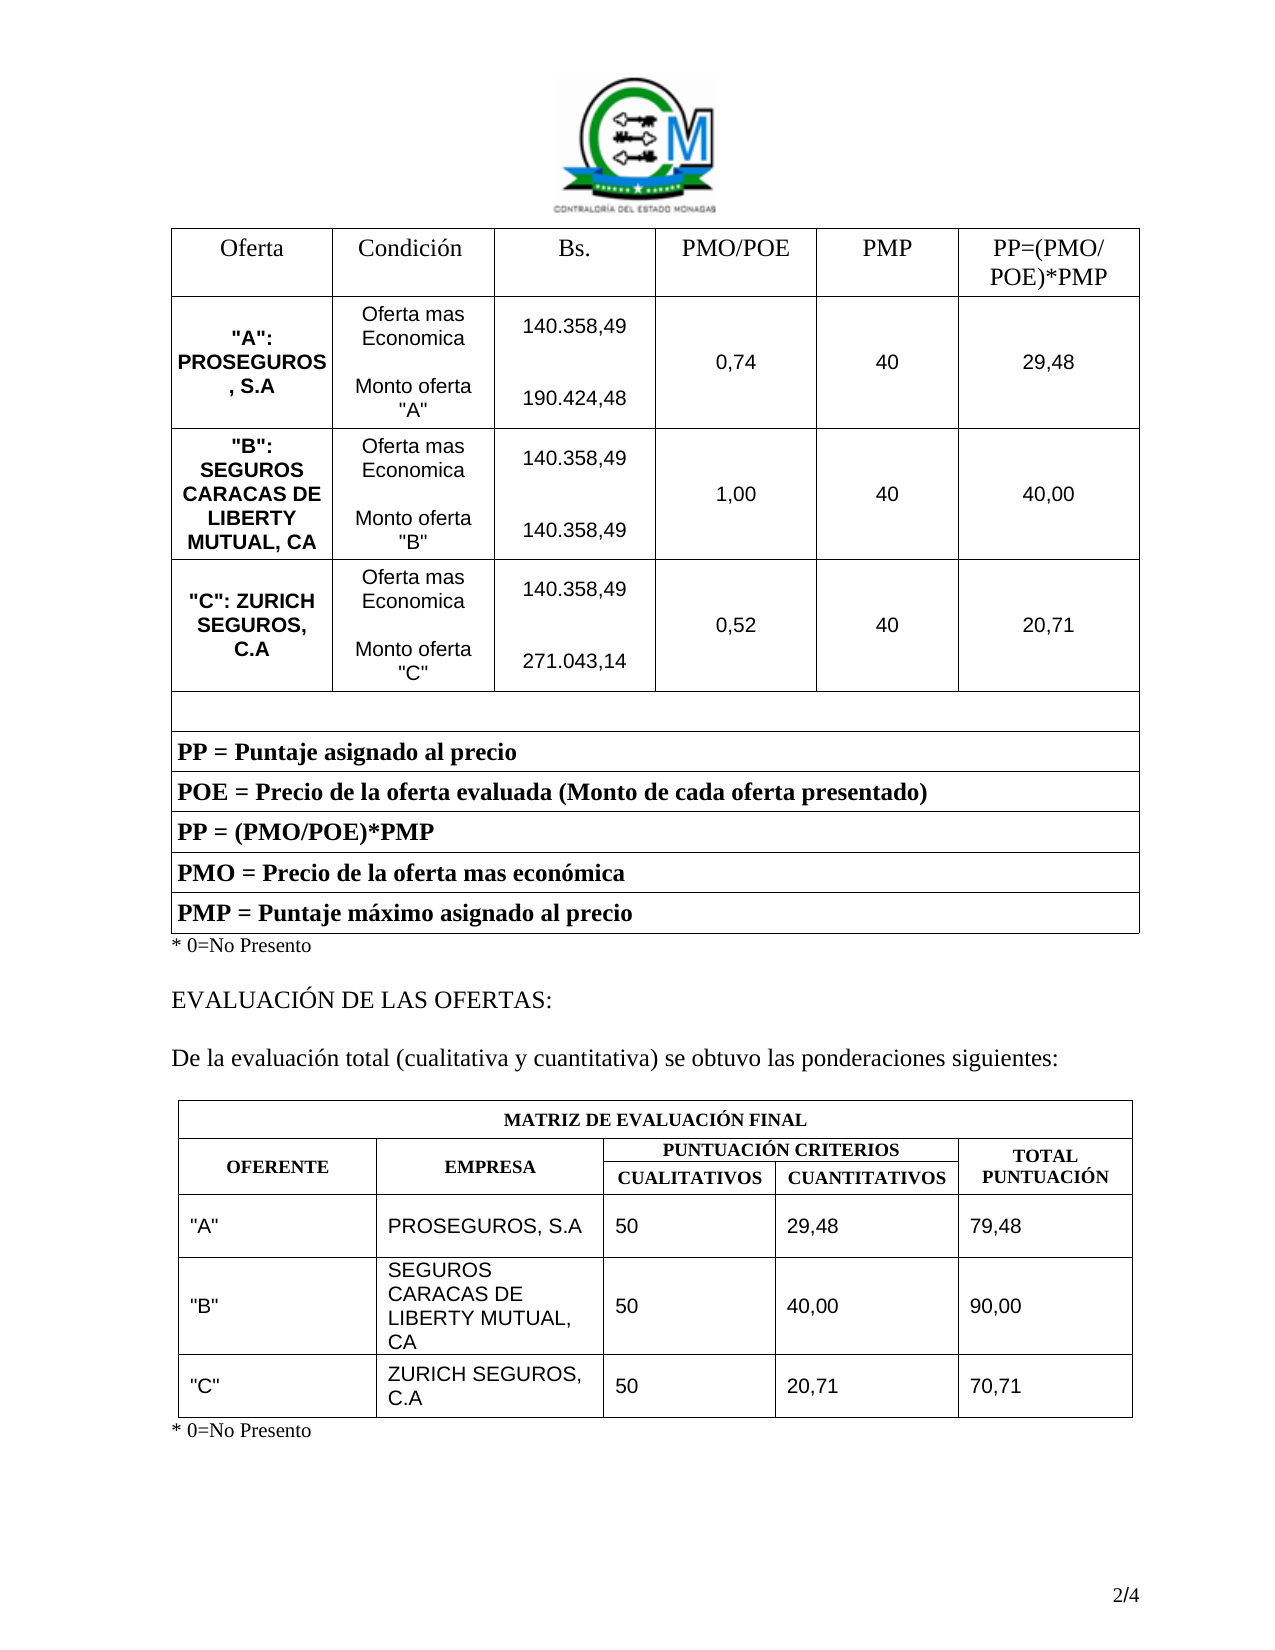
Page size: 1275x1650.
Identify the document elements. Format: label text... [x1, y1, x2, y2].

table_cell 0,74 [656, 297, 816, 428]
table_cell PMP = Puntaje máximo asignado al precio [172, 893, 1139, 932]
table_cell 20,71 [959, 560, 1139, 691]
table_cell 40,00 [776, 1258, 958, 1354]
table_cell [172, 692, 1139, 731]
table_cell "A": PROSEGUROS, S.A [172, 297, 332, 428]
table_cell Bs. [495, 229, 655, 296]
table_cell 40 [817, 560, 958, 691]
table_cell 50 [604, 1355, 775, 1417]
table_cell 70,71 [959, 1355, 1132, 1417]
table_cell OFERENTE [179, 1139, 376, 1194]
table_cell 50 [604, 1258, 775, 1354]
table_cell Oferta mas Economica Monto oferta "C" [333, 560, 494, 691]
table_cell 140.358,49 140.358,49 [495, 429, 655, 559]
table_cell 140.358,49 271.043,14 [495, 560, 655, 691]
table_cell 0,52 [656, 560, 816, 691]
table_cell EMPRESA [377, 1139, 603, 1194]
table_cell ZURICH SEGUROS, C.A [377, 1355, 603, 1417]
table_cell PUNTUACIÓN CRITERIOS [604, 1139, 958, 1161]
table_cell "B": SEGUROS CARACAS DE LIBERTY MUTUAL, CA [172, 429, 332, 559]
table_cell PP = Puntaje asignado al precio [172, 732, 1139, 771]
table_cell 1,00 [656, 429, 816, 559]
table_cell 50 [604, 1195, 775, 1257]
table_cell POE = Precio de la oferta evaluada (Monto de cada oferta presentado) [172, 772, 1139, 811]
table_cell Oferta mas Economica Monto oferta "A" [333, 297, 494, 428]
table_cell 140.358,49 190.424,48 [495, 297, 655, 428]
table_cell "B" [179, 1258, 376, 1354]
text * 0=No Presento [171, 934, 1139, 957]
table_cell 79,48 [959, 1195, 1132, 1257]
table_cell 20,71 [776, 1355, 958, 1417]
table_cell CUANTITATIVOS [776, 1162, 958, 1194]
table_cell "A" [179, 1195, 376, 1257]
table_cell 40 [817, 297, 958, 428]
table_cell 40,00 [959, 429, 1139, 559]
table_cell PP = (PMO/POE)*PMP [172, 812, 1139, 852]
table_header MATRIZ DE EVALUACIÓN FINAL [179, 1101, 1132, 1138]
text De la evaluación total (cualitativa y cuantitativa) se obtuvo las ponderaciones siguientes: [171, 1043, 1139, 1072]
table_cell PP=(PMO/POE)*PMP [959, 229, 1139, 296]
table_cell "C": ZURICH SEGUROS, C.A [172, 560, 332, 691]
table_cell "C" [179, 1355, 376, 1417]
table_cell PMO/POE [656, 229, 816, 296]
table_cell PMO = Precio de la oferta mas económica [172, 853, 1139, 892]
text * 0=No Presento [171, 1418, 1139, 1442]
picture [551, 75, 719, 216]
table_cell 29,48 [776, 1195, 958, 1257]
table_cell TOTAL PUNTUACIÓN [959, 1139, 1132, 1194]
text EVALUACIÓN DE LAS OFERTAS: [171, 985, 1139, 1014]
table_cell PMP [817, 229, 958, 296]
table_cell PROSEGUROS, S.A [377, 1195, 603, 1257]
table_cell Oferta mas Economica Monto oferta "B" [333, 429, 494, 559]
table_cell 40 [817, 429, 958, 559]
table_cell Condición [333, 229, 494, 296]
table_cell SEGUROS CARACAS DE LIBERTY MUTUAL, CA [377, 1258, 603, 1354]
table_cell 29,48 [959, 297, 1139, 428]
table_cell CUALITATIVOS [604, 1162, 775, 1194]
table_cell Oferta [172, 229, 332, 296]
table_cell 90,00 [959, 1258, 1132, 1354]
